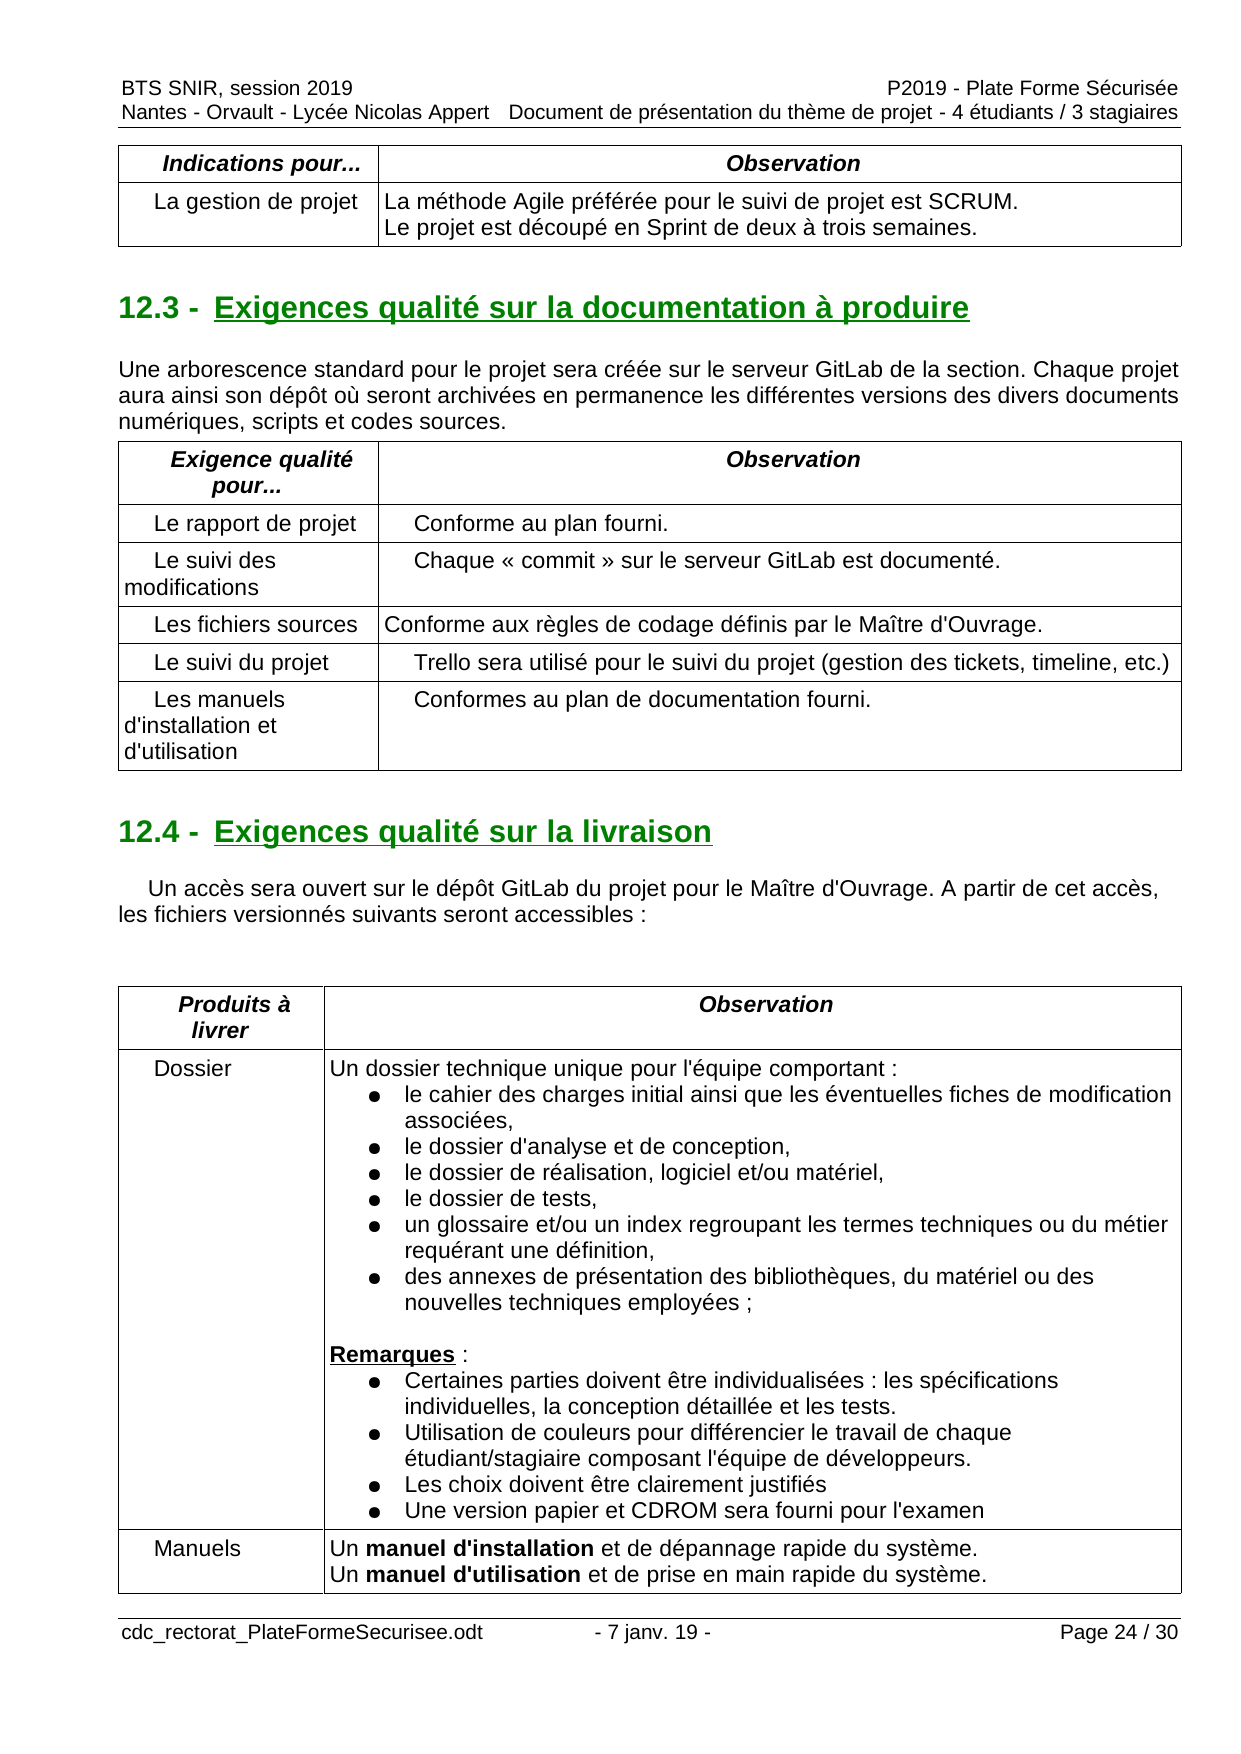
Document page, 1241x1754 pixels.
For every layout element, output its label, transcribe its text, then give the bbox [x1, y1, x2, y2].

table_header Produits à livrer [119, 987, 323, 1049]
table_cell Conformes au plan de documentation fourni. [379, 682, 1181, 770]
table_header Observation [325, 987, 1181, 1049]
table_header Observation [379, 146, 1181, 182]
table_cell Le suivi des modifications [119, 543, 378, 606]
table_cell Conforme au plan fourni. [379, 505, 1181, 542]
table_cell Conforme aux règles de codage définis par le Maître d'Ouvrage. [379, 607, 1181, 643]
table_cell Manuels [119, 1530, 323, 1593]
table_cell Chaque « commit » sur le serveur GitLab est documenté. [379, 543, 1181, 606]
subtitle Exigences qualité sur la documentation à produire [118, 290, 1181, 325]
table_cell Le suivi du projet [119, 644, 378, 681]
table_cell Les manuels d'installation et d'utilisation [119, 682, 378, 770]
table_header Observation [379, 442, 1181, 504]
table_cell Le rapport de projet [119, 505, 378, 542]
subtitle Exigences qualité sur la livraison [118, 814, 1181, 849]
text Une arborescence standard pour le projet sera créée sur le serveur GitLab de la section. Chaque projet aura ainsi son dépôt où seront archivées en permanence les différentes versions des divers documents numériques, scripts et codes sources. [118, 357, 1181, 435]
table_cell Les fichiers sources [119, 607, 378, 643]
table_cell Un dossier technique unique pour l'équipe comportant : le cahier des charges initial ainsi que les éventuelles fiches de modification associées, le dossier d'analyse et de conception, le dossier de réalisation, logiciel et/ou matériel, le dossier de tests, un glossaire et/ou un index regroupant les termes techniques ou du métier requérant une définition, des annexes de présentation des bibliothèques, du matériel ou des nouvelles techniques employées ; Remarques : Certaines parties doivent être individualisées : les spécifications individuelles, la conception détaillée et les tests. Utilisation de couleurs pour différencier le travail de chaque étudiant/stagiaire composant l'équipe de développeurs. Les choix doivent être clairement justifiés Une version papier et CDROM sera fourni pour l'examen [325, 1050, 1181, 1529]
table_cell Un manuel d'installation et de dépannage rapide du système. Un manuel d'utilisation et de prise en main rapide du système. [325, 1530, 1181, 1593]
table_cell La gestion de projet [119, 183, 378, 246]
text Un accès sera ouvert sur le dépôt GitLab du projet pour le Maître d'Ouvrage. A partir de cet accès, les fichiers versionnés suivants seront accessibles : [118, 875, 1181, 927]
table_header Indications pour... [119, 146, 378, 182]
table_cell Dossier [119, 1050, 323, 1529]
table_cell La méthode Agile préférée pour le suivi de projet est SCRUM. Le projet est découpé en Sprint de deux à trois semaines. [379, 183, 1181, 246]
table_header Exigence qualité pour... [119, 442, 378, 504]
table_cell Trello sera utilisé pour le suivi du projet (gestion des tickets, timeline, etc.) [379, 644, 1181, 681]
